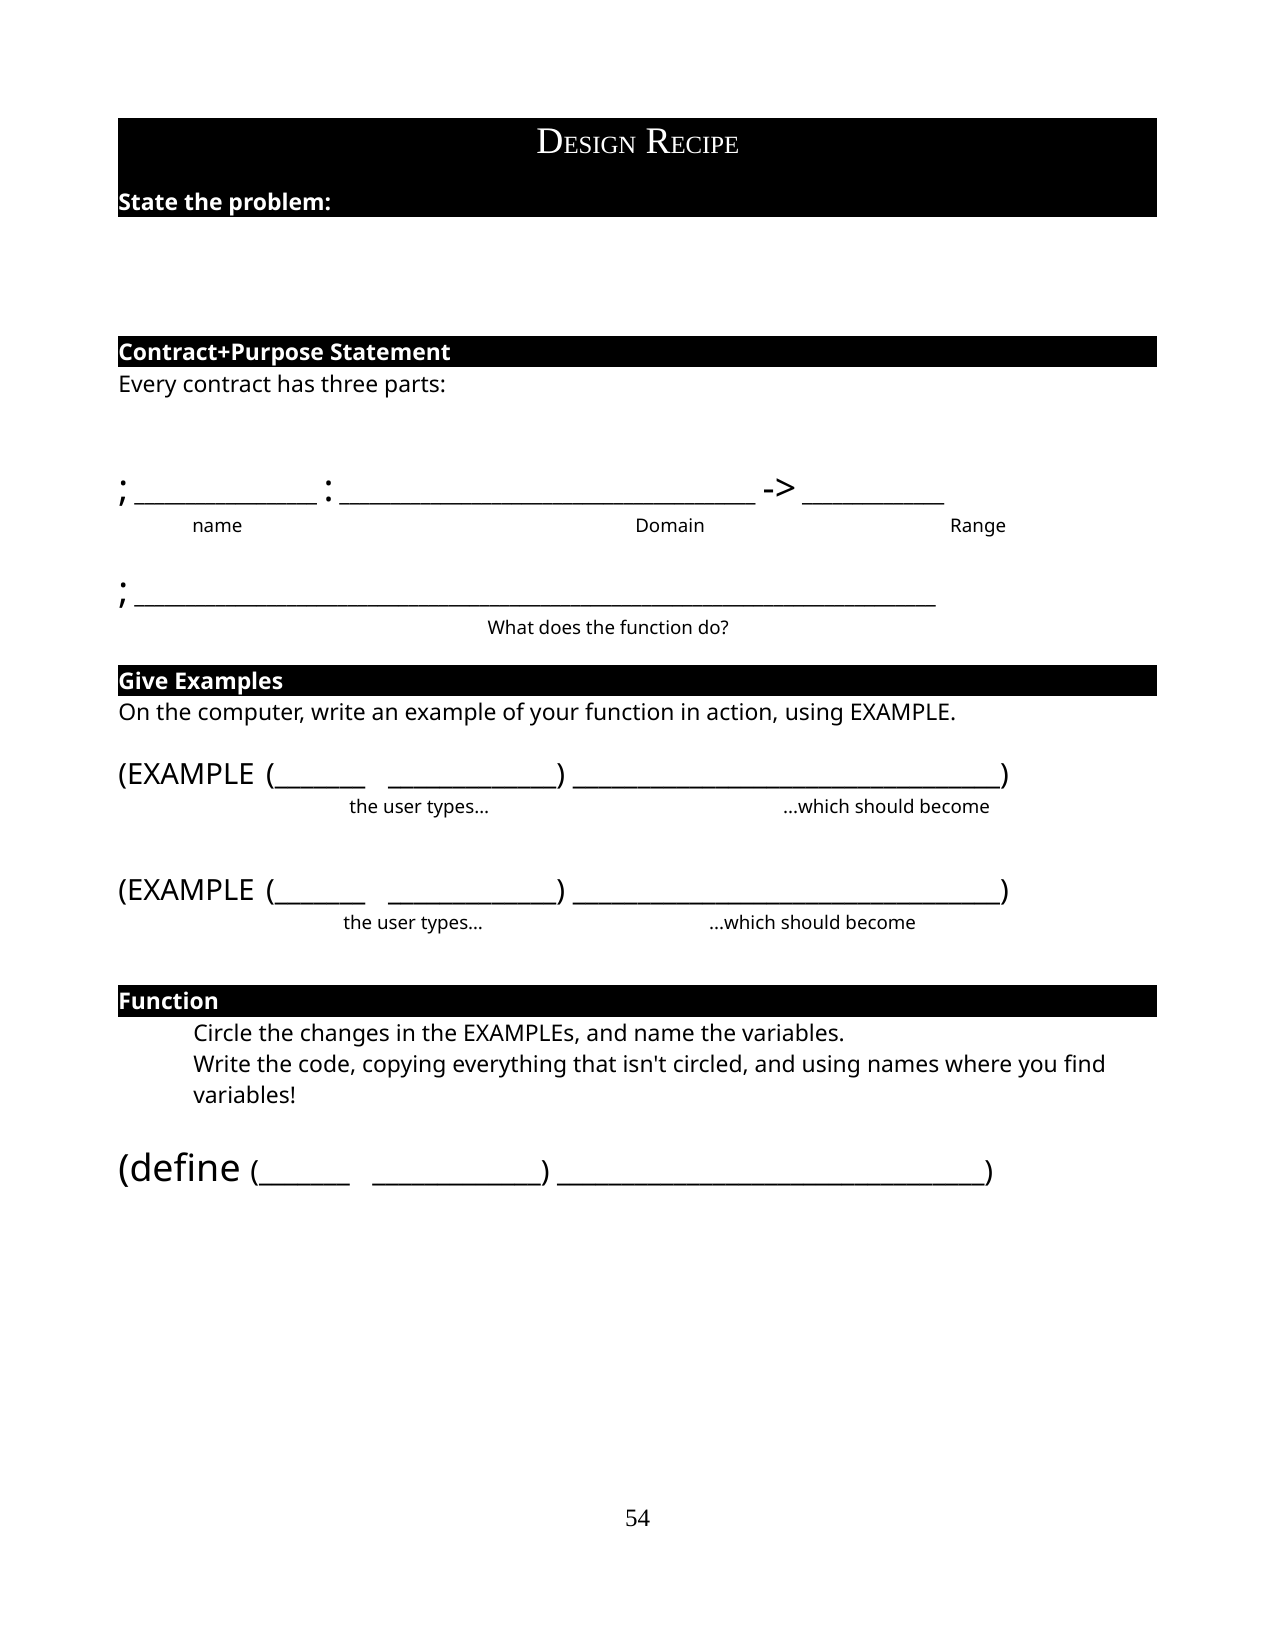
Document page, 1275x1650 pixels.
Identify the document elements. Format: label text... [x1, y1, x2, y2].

text the user types… ...which should become [343, 793, 1157, 818]
text ; _______________________________________________________________________________ [118, 563, 1157, 614]
subtitle Design Recipe [118, 118, 1157, 161]
text (EXAMPLE (_______ _____________) _________________________________) [118, 869, 1157, 909]
subtitle Give Examples [118, 665, 1157, 696]
text name Domain Range [118, 512, 1157, 538]
subtitle Contract+Purpose Statement [118, 336, 1157, 367]
list Write the code, copying everything that isn't circled, and using names where you find variables! [156, 1048, 1157, 1110]
subtitle State the problem: [118, 186, 1157, 217]
list Circle the changes in the EXAMPLEs, and name the variables. [156, 1017, 1157, 1048]
text On the computer, write an example of your function in action, using EXAMPLE. [118, 696, 1157, 727]
subtitle Function [118, 985, 1157, 1017]
text Every contract has three parts: [118, 367, 1157, 399]
text ; __________________ : _________________________________________ -> ______________ [118, 461, 1157, 512]
text the user types… ...which should become [343, 909, 1157, 935]
text What does the function do? [118, 614, 1157, 640]
text (define (_______ _____________) _________________________________) [118, 1142, 1157, 1193]
text (EXAMPLE (_______ _____________) _________________________________) [118, 753, 1157, 793]
